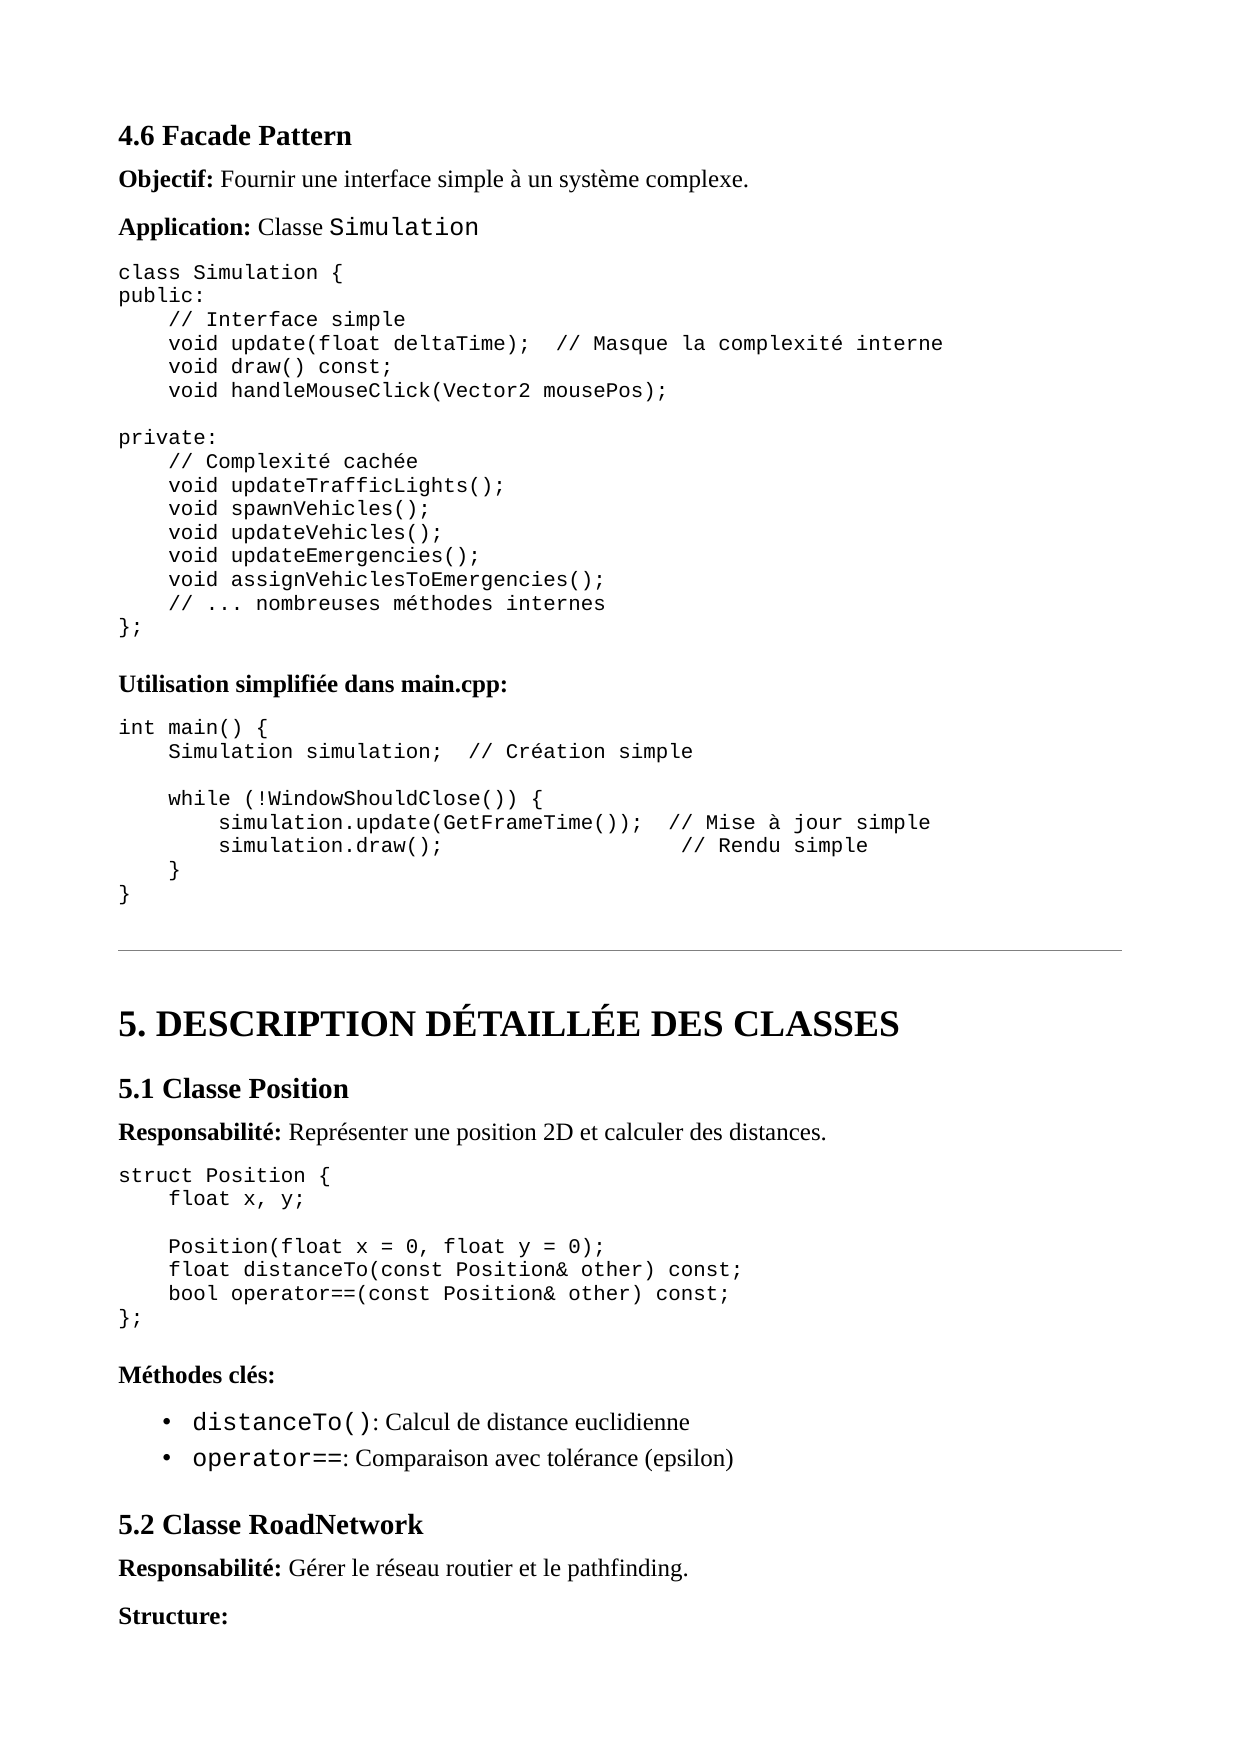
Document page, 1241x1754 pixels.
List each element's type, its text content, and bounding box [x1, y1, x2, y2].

text void updateTrafficLights(); [118, 474, 1122, 498]
text // Complexité cachée [118, 451, 1122, 474]
text // ... nombreuses méthodes internes [118, 593, 1122, 616]
text void updateEmergencies(); [118, 546, 1122, 569]
text Méthodes clés: [118, 1360, 1122, 1388]
text private: [118, 427, 1122, 451]
text }; [118, 1307, 1122, 1330]
text }; [118, 616, 1122, 640]
text simulation.draw(); // Rendu simple [118, 835, 1122, 859]
subtitle 5.2 Classe RoadNetwork [118, 1507, 1122, 1541]
list operator==: Comparaison avec tolérance (epsilon) [162, 1443, 1122, 1474]
text public: [118, 285, 1122, 309]
subtitle 4.6 Facade Pattern [118, 118, 1122, 152]
subtitle 5.1 Classe Position [118, 1071, 1122, 1105]
text Responsabilité: Représenter une position 2D et calculer des distances. [118, 1117, 1122, 1146]
text float x, y; [118, 1188, 1122, 1212]
text void updateVehicles(); [118, 522, 1122, 546]
text Utilisation simplifiée dans main.cpp: [118, 669, 1122, 698]
text } [118, 883, 1122, 906]
text void draw() const; [118, 356, 1122, 380]
text void update(float deltaTime); // Masque la complexité interne [118, 333, 1122, 356]
text bool operator==(const Position& other) const; [118, 1283, 1122, 1307]
text Structure: [118, 1601, 1122, 1630]
text void assignVehiclesToEmergencies(); [118, 569, 1122, 593]
text void handleMouseClick(Vector2 mousePos); [118, 380, 1122, 404]
text simulation.update(GetFrameTime()); // Mise à jour simple [118, 812, 1122, 835]
text int main() { [118, 717, 1122, 741]
text struct Position { [118, 1165, 1122, 1188]
text float distanceTo(const Position& other) const; [118, 1259, 1122, 1283]
subtitle 5. DESCRIPTION DÉTAILLÉE DES CLASSES [118, 1001, 1122, 1044]
text void spawnVehicles(); [118, 498, 1122, 522]
list distanceTo(): Calcul de distance euclidienne [162, 1407, 1122, 1438]
text class Simulation { [118, 262, 1122, 285]
text Responsabilité: Gérer le réseau routier et le pathfinding. [118, 1553, 1122, 1582]
text Position(float x = 0, float y = 0); [118, 1236, 1122, 1259]
text Simulation simulation; // Création simple [118, 741, 1122, 764]
text Application: Classe Simulation [118, 212, 1122, 243]
text // Interface simple [118, 309, 1122, 333]
text Objectif: Fournir une interface simple à un système complexe. [118, 164, 1122, 193]
text while (!WindowShouldClose()) { [118, 788, 1122, 812]
text } [118, 859, 1122, 883]
